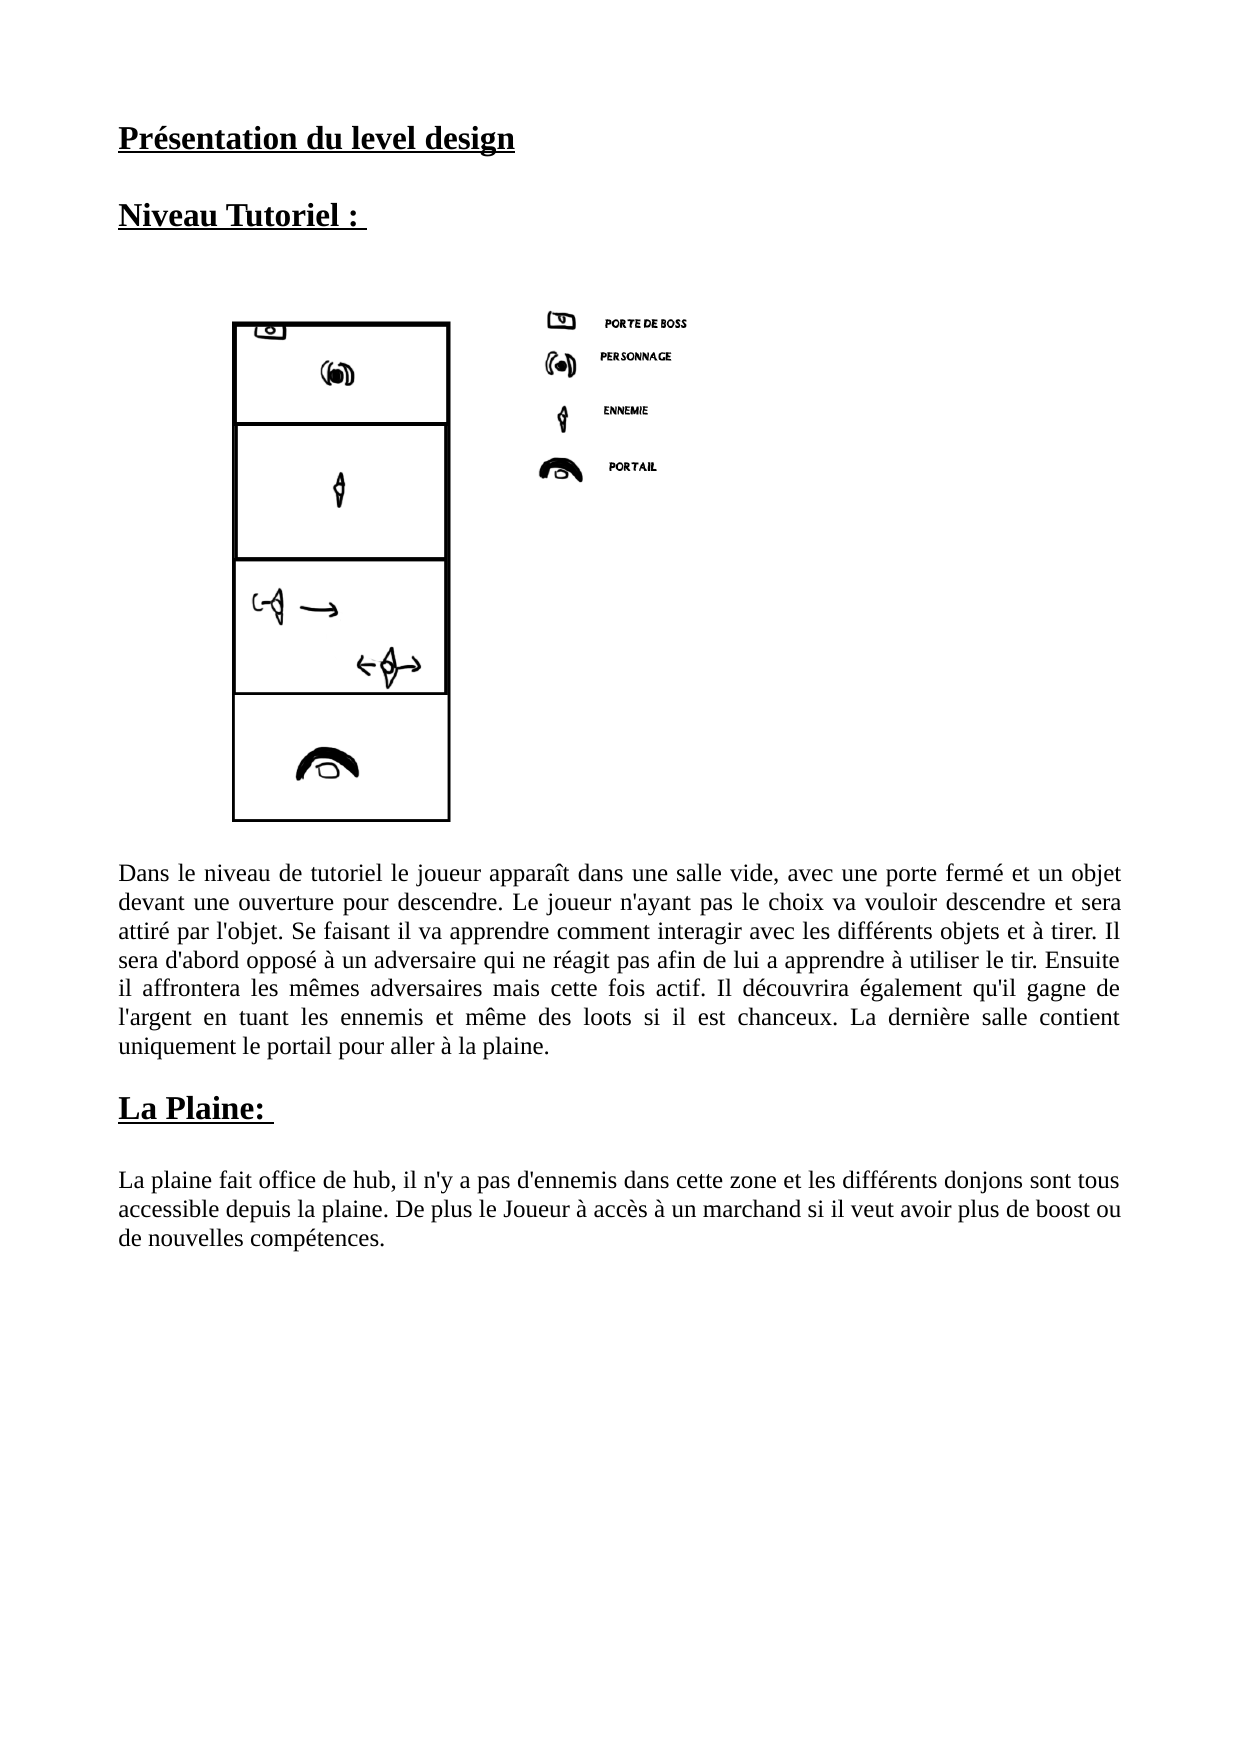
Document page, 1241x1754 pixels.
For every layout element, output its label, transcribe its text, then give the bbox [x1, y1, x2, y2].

text Niveau Tutoriel : [118, 195, 1122, 233]
text La Plaine: [118, 1088, 1122, 1127]
text La plaine fait office de hub, il n'y a pas d'ennemis dans cette zone et les différents donjons sont tous accessible depuis la plaine. De plus le Joueur à accès à un marchand si il veut avoir plus de boost ou de nouvelles compétences. [118, 1165, 1122, 1251]
text Présentation du level design [118, 118, 1122, 156]
text Dans le niveau de tutoriel le joueur apparaît dans une salle vide, avec une porte fermé et un objet devant une ouverture pour descendre. Le joueur n'ayant pas le choix va vouloir descendre et sera attiré par l'objet. Se faisant il va apprendre comment interagir avec les différents objets et à tirer. Il sera d'abord opposé à un adversaire qui ne réagit pas afin de lui a apprendre à utiliser le tir. Ensuite il affrontera les mêmes adversaires mais cette fois actif. Il découvrira également qu'il gagne de l'argent en tuant les ennemis et même des loots si il est chanceux. La dernière salle contient uniquement le portail pour aller à la plaine. [118, 859, 1122, 1060]
picture [118, 271, 1123, 859]
